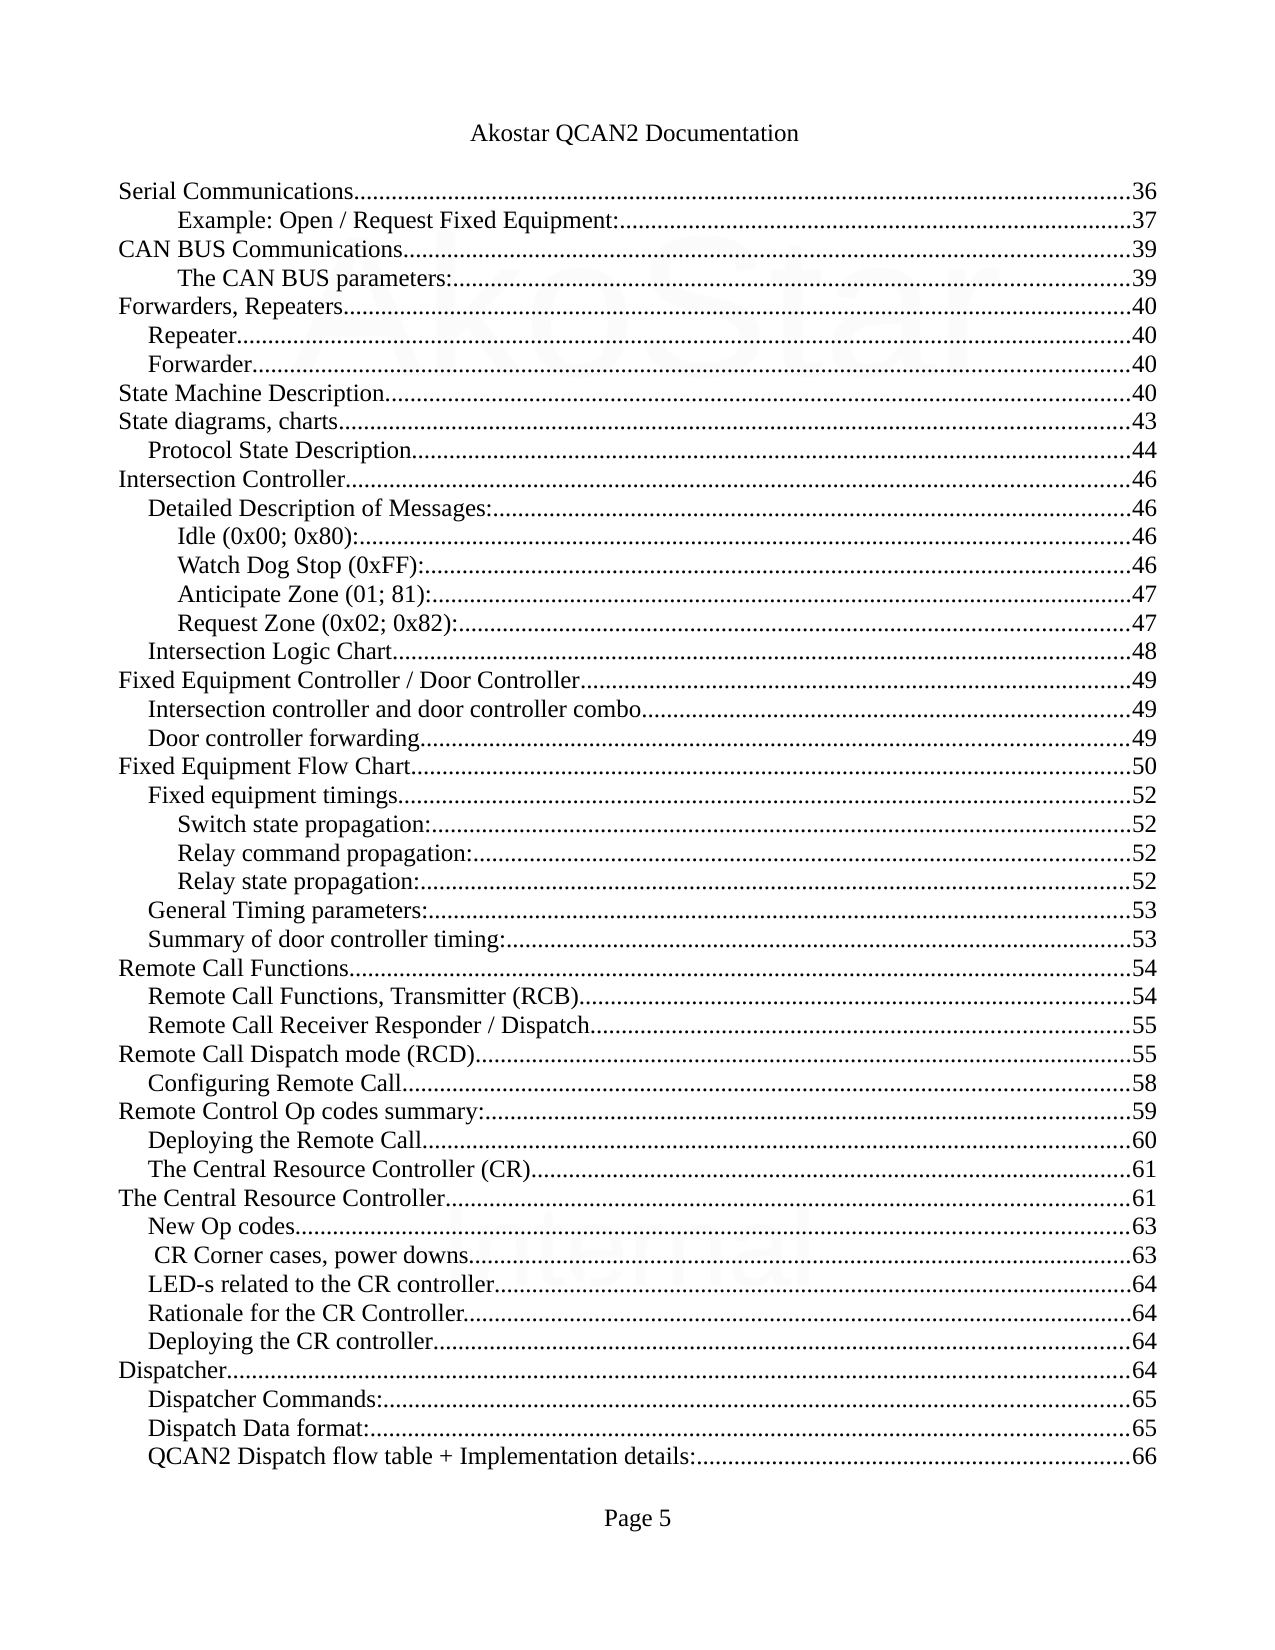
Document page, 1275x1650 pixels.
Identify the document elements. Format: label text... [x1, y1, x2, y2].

text CAN BUS Communications 39 [118, 234, 1157, 263]
text Summary of door controller timing: 53 [148, 924, 1157, 953]
text Configuring Remote Call 58 [148, 1068, 1157, 1096]
text Watch Dog Stop (0xFF): 46 [177, 550, 1157, 579]
text Protocol State Description 44 [148, 435, 1157, 464]
text The Central Resource Controller 61 [118, 1183, 1157, 1211]
text Forwarders, Repeaters 40 [118, 291, 1157, 320]
text The CAN BUS parameters: 39 [177, 263, 1157, 291]
text Fixed Equipment Flow Chart 50 [118, 751, 1157, 780]
text Repeater 40 [148, 320, 1157, 349]
text Fixed equipment timings 52 [148, 780, 1157, 809]
text Door controller forwarding 49 [148, 723, 1157, 751]
text QCAN2 Dispatch flow table + Implementation details: 66 [148, 1441, 1157, 1470]
text Example: Open / Request Fixed Equipment: 37 [177, 205, 1157, 234]
text Intersection Logic Chart 48 [148, 636, 1157, 665]
text Remote Call Functions, Transmitter (RCB) 54 [148, 981, 1157, 1010]
text Deploying the Remote Call 60 [148, 1125, 1157, 1154]
text Relay state propagation: 52 [177, 866, 1157, 895]
text The Central Resource Controller (CR) 61 [148, 1154, 1157, 1183]
text Remote Call Dispatch mode (RCD) 55 [118, 1039, 1157, 1068]
text General Timing parameters: 53 [148, 895, 1157, 924]
text Anticipate Zone (01; 81): 47 [177, 579, 1157, 608]
text Fixed Equipment Controller / Door Controller 49 [118, 665, 1157, 694]
text Rationale for the CR Controller. 64 [148, 1298, 1157, 1326]
text Switch state propagation: 52 [177, 809, 1157, 838]
text Dispatcher 64 [118, 1355, 1157, 1384]
text Forwarder 40 [148, 349, 1157, 378]
text Remote Call Receiver Responder / Dispatch. 55 [148, 1010, 1157, 1039]
text Dispatch Data format: 65 [148, 1413, 1157, 1441]
text Request Zone (0x02; 0x82): 47 [177, 608, 1157, 636]
text LED-s related to the CR controller 64 [148, 1269, 1157, 1298]
text Idle (0x00; 0x80): 46 [177, 521, 1157, 550]
text Serial Communications 36 [118, 176, 1157, 205]
text Remote Control Op codes summary: 59 [118, 1096, 1157, 1125]
text Intersection Controller 46 [118, 464, 1157, 493]
text State Machine Description. 40 [118, 378, 1157, 406]
text Deploying the CR controller 64 [148, 1326, 1157, 1355]
text Detailed Description of Messages: 46 [148, 493, 1157, 521]
text New Op codes 63 [148, 1211, 1157, 1240]
text CR Corner cases, power downs. 63 [148, 1240, 1157, 1269]
text Dispatcher Commands: 65 [148, 1384, 1157, 1413]
text Intersection controller and door controller combo 49 [148, 694, 1157, 723]
text State diagrams, charts 43 [118, 406, 1157, 435]
text Remote Call Functions 54 [118, 953, 1157, 981]
text Relay command propagation: 52 [177, 838, 1157, 866]
